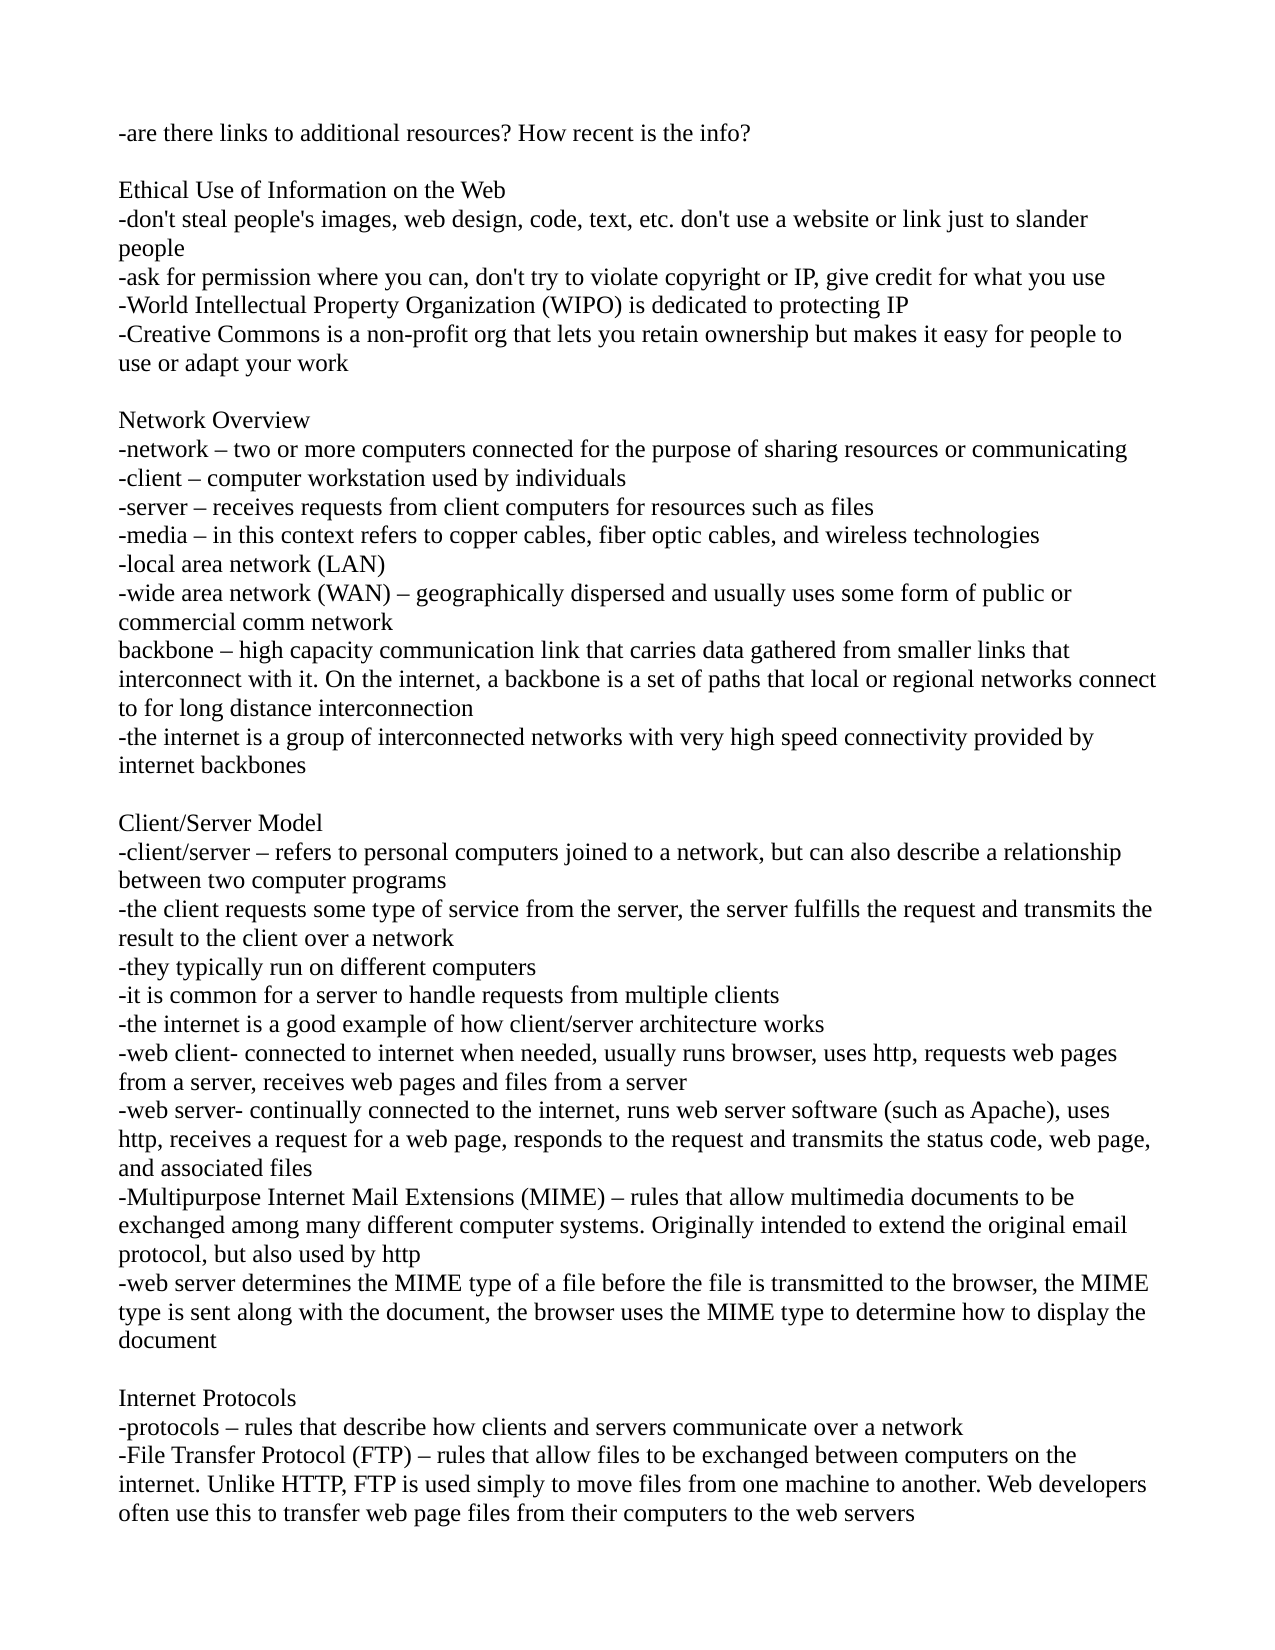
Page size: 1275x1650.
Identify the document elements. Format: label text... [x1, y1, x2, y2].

text -don't steal people's images, web design, code, text, etc. don't use a website or link just to slander people [118, 204, 1157, 262]
text -it is common for a server to handle requests from multiple clients [118, 981, 1157, 1009]
text -wide area network (WAN) – geographically dispersed and usually uses some form of public or commercial comm network [118, 578, 1157, 636]
text -are there links to additional resources? How recent is the info? [118, 118, 1157, 147]
text -Creative Commons is a non-profit org that lets you retain ownership but makes it easy for people to use or adapt your work [118, 319, 1157, 377]
text -web server determines the MIME type of a file before the file is transmitted to the browser, the MIME type is sent along with the document, the browser uses the MIME type to determine how to display the document [118, 1268, 1157, 1354]
text -Multipurpose Internet Mail Extensions (MIME) – rules that allow multimedia documents to be exchanged among many different computer systems. Originally intended to extend the original email protocol, but also used by http [118, 1182, 1157, 1268]
text -the internet is a good example of how client/server architecture works [118, 1009, 1157, 1038]
text -the internet is a group of interconnected networks with very high speed connectivity provided by internet backbones [118, 722, 1157, 779]
text Client/Server Model [118, 808, 1157, 837]
text Network Overview [118, 406, 1157, 434]
text -media – in this context refers to copper cables, fiber optic cables, and wireless technologies [118, 521, 1157, 549]
text Internet Protocols [118, 1383, 1157, 1412]
text -protocols – rules that describe how clients and servers communicate over a network [118, 1412, 1157, 1441]
text -server – receives requests from client computers for resources such as files [118, 492, 1157, 521]
text -client – computer workstation used by individuals [118, 463, 1157, 492]
text -they typically run on different computers [118, 952, 1157, 981]
text -the client requests some type of service from the server, the server fulfills the request and transmits the result to the client over a network [118, 894, 1157, 952]
text -web client- connected to internet when needed, usually runs browser, uses http, requests web pages from a server, receives web pages and files from a server [118, 1038, 1157, 1096]
text backbone – high capacity communication link that carries data gathered from smaller links that interconnect with it. On the internet, a backbone is a set of paths that local or regional networks connect to for long distance interconnection [118, 636, 1157, 722]
text -network – two or more computers connected for the purpose of sharing resources or communicating [118, 434, 1157, 463]
text -ask for permission where you can, don't try to violate copyright or IP, give credit for what you use [118, 262, 1157, 291]
text -World Intellectual Property Organization (WIPO) is dedicated to protecting IP [118, 291, 1157, 319]
text Ethical Use of Information on the Web [118, 176, 1157, 204]
text -local area network (LAN) [118, 549, 1157, 578]
text -client/server – refers to personal computers joined to a network, but can also describe a relationship between two computer programs [118, 837, 1157, 894]
text -web server- continually connected to the internet, runs web server software (such as Apache), uses http, receives a request for a web page, responds to the request and transmits the status code, web page, and associated files [118, 1096, 1157, 1182]
text -File Transfer Protocol (FTP) – rules that allow files to be exchanged between computers on the internet. Unlike HTTP, FTP is used simply to move files from one machine to another. Web developers often use this to transfer web page files from their computers to the web servers [118, 1441, 1157, 1527]
